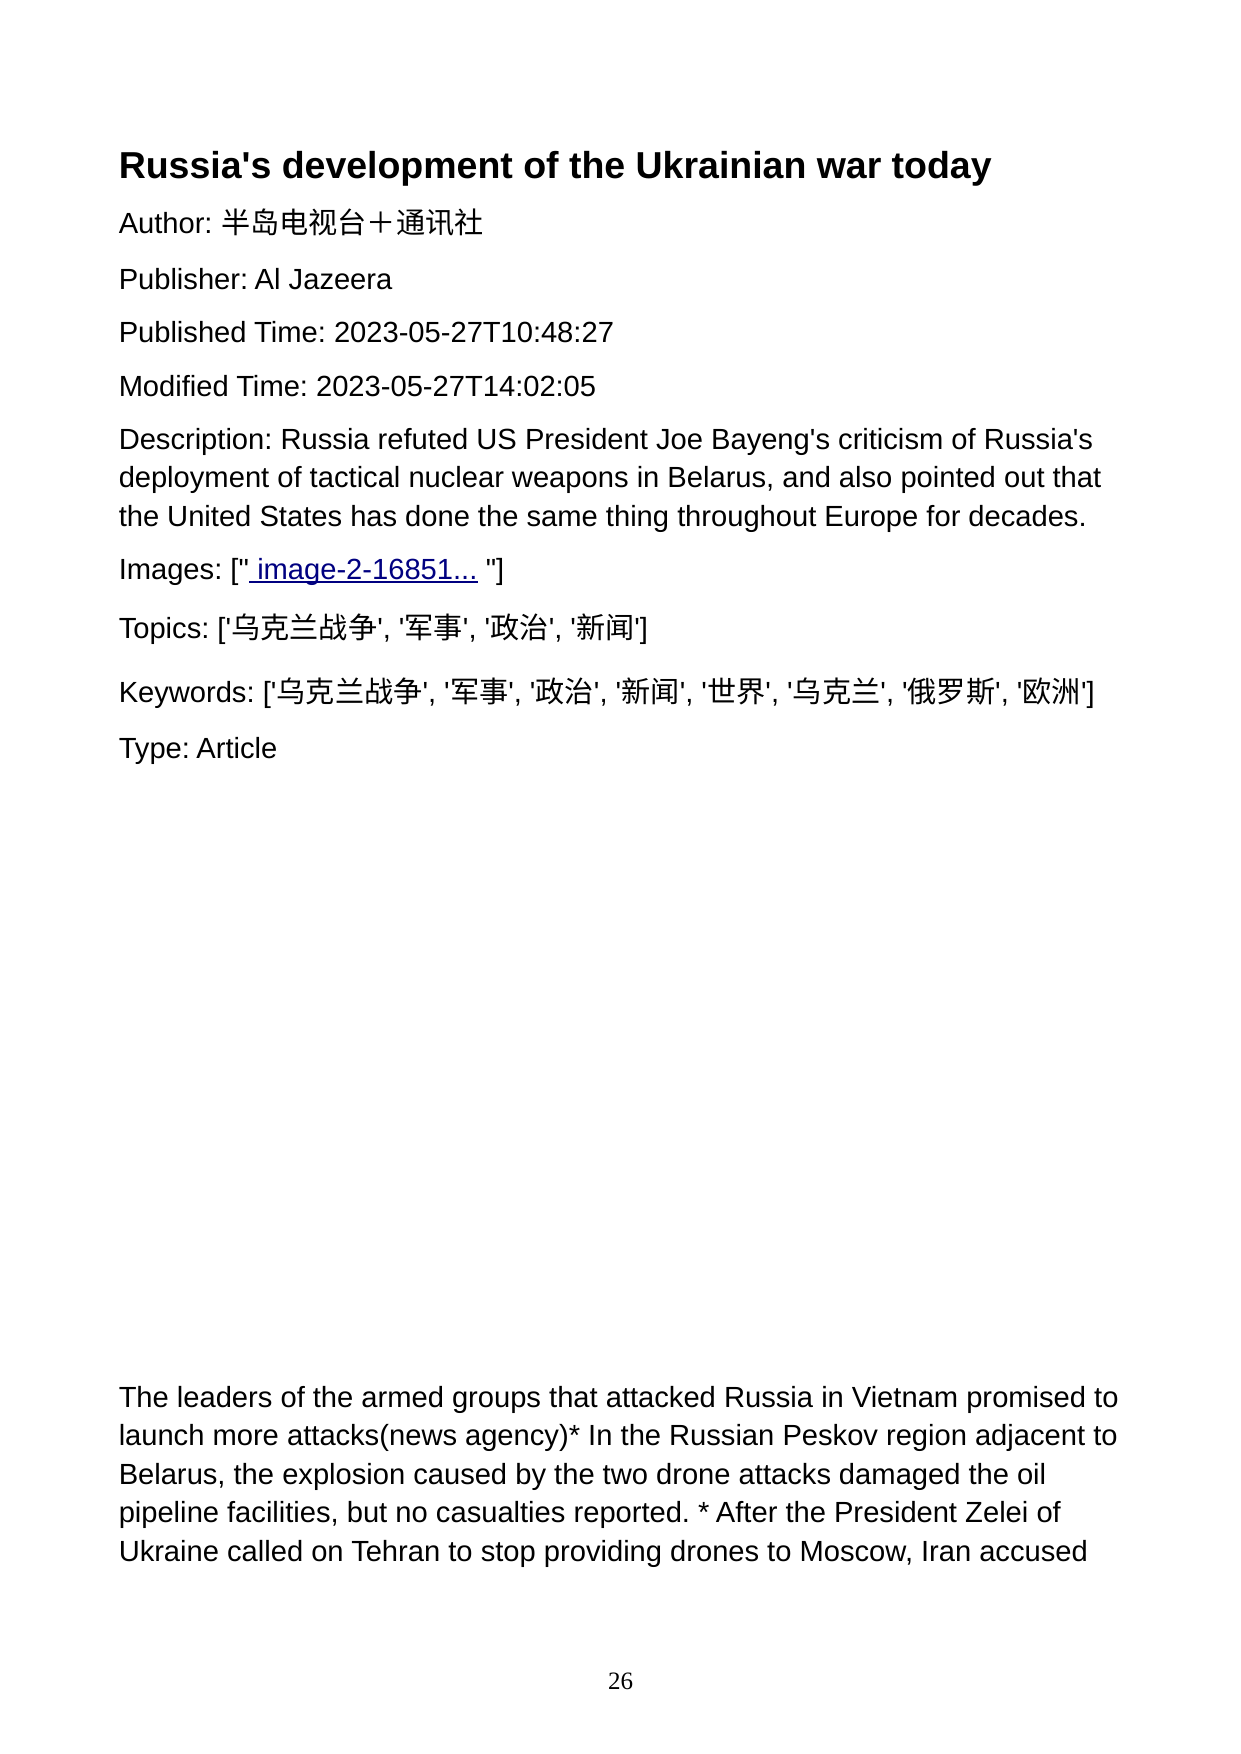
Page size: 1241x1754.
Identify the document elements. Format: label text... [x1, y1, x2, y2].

text Published Time: 2023-05-27T10:48:27 [118, 315, 1122, 349]
text Author: 半岛电视台＋通讯社 [118, 199, 1122, 241]
text Publisher: Al Jazeera [118, 262, 1122, 296]
text Type: Article [118, 731, 1122, 765]
text Modified Time: 2023-05-27T14:02:05 [118, 368, 1122, 402]
text Description: Russia refuted US President Joe Bayeng's criticism of Russia's deployment of tactical nuclear weapons in Belarus, and also pointed out that the United States has done the same thing throughout Europe for decades. [118, 422, 1122, 532]
text The leaders of the armed groups that attacked Russia in Vietnam promised to launch more attacks(news agency)* In the Russian Peskov region adjacent to Belarus, the explosion caused by the two drone attacks damaged the oil pipeline facilities, but no casualties reported. * After the President Zelei of Ukraine called on Tehran to stop providing drones to Moscow, Iran accused [118, 784, 1122, 1567]
text Topics: ['乌克兰战争', '军事', '政治', '新闻'] [118, 605, 1122, 647]
text Keywords: ['乌克兰战争', '军事', '政治', '新闻', '世界', '乌克兰', '俄罗斯', '欧洲'] [118, 668, 1122, 710]
text Images: [" image-2-16851... "] [118, 552, 1122, 585]
subtitle Russia's development of the Ukrainian war today [118, 143, 1122, 187]
